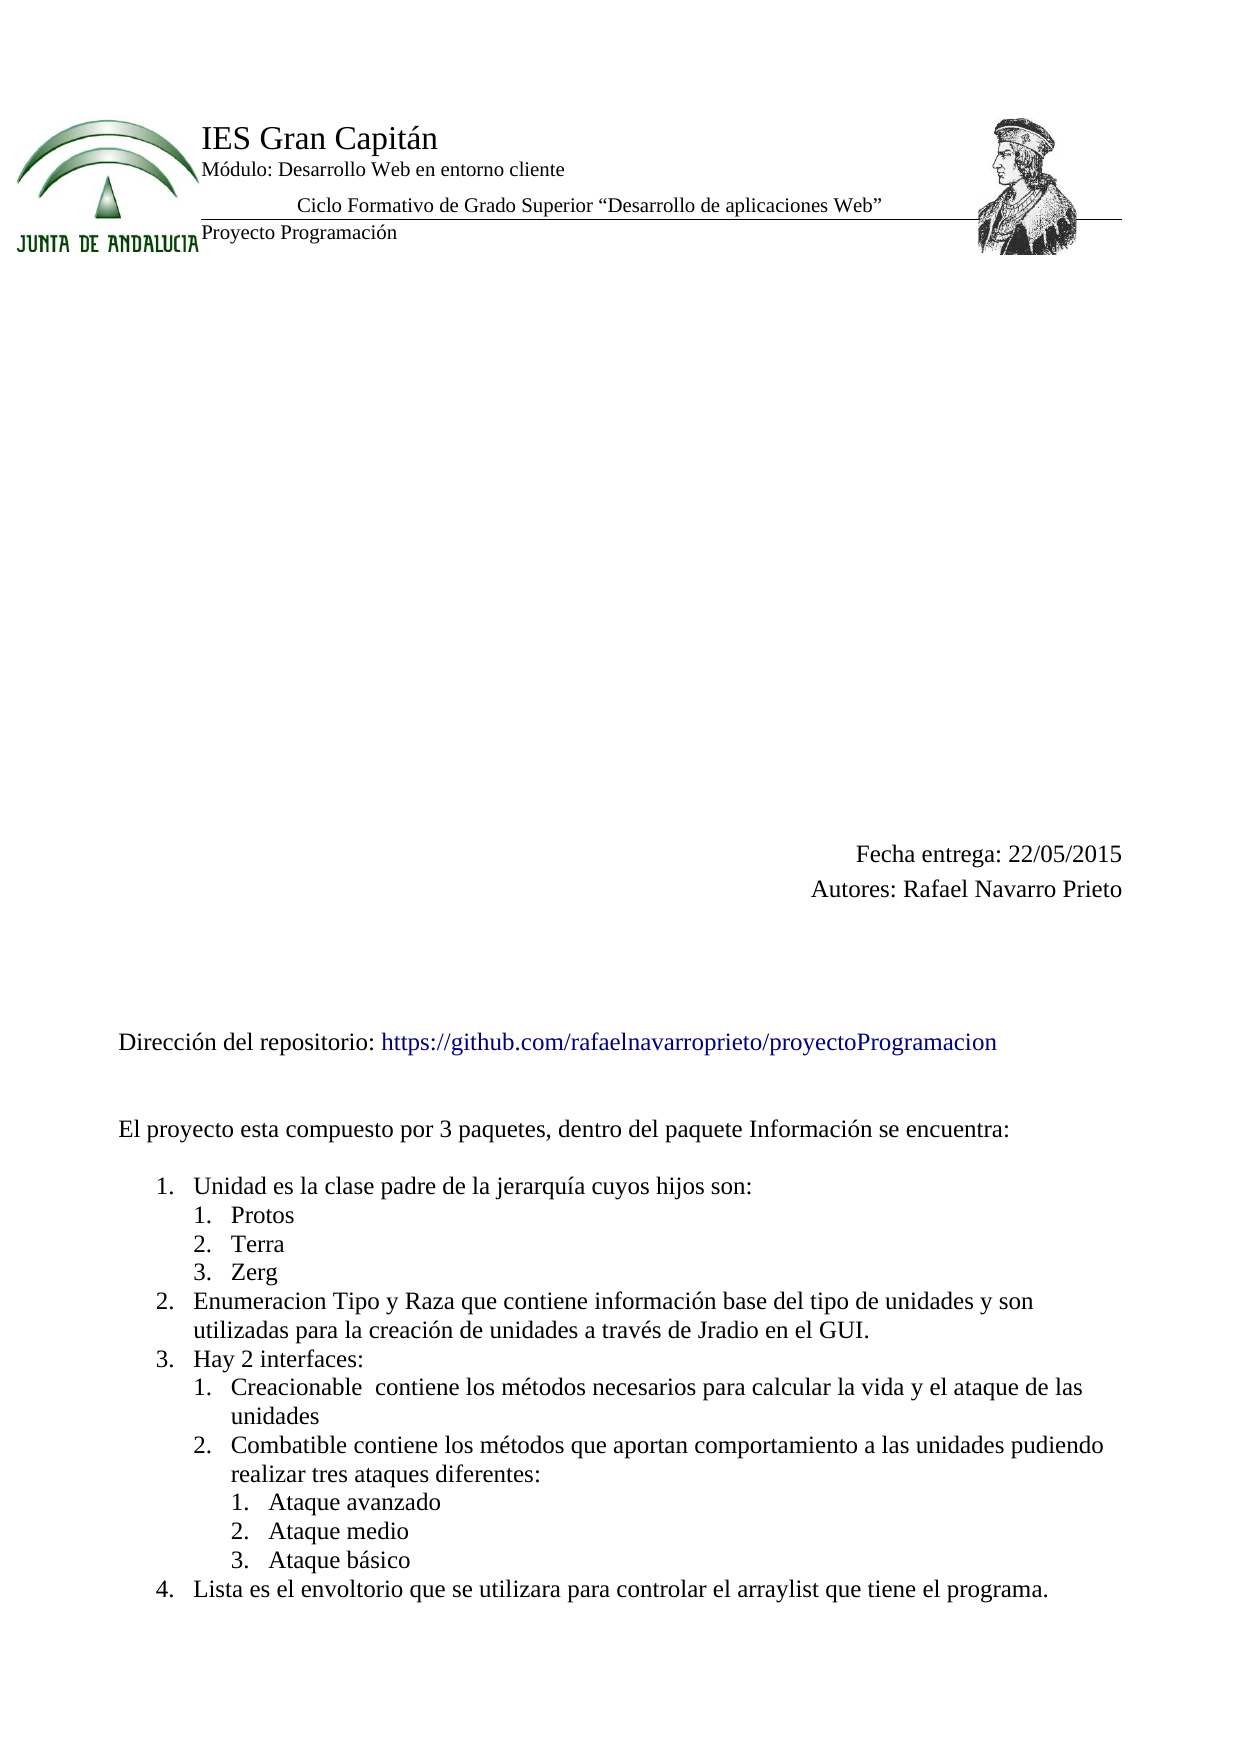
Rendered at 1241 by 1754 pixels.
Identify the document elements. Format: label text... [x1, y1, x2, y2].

list Ataque básico [231, 1545, 1122, 1574]
list Ataque avanzado [231, 1487, 1122, 1516]
list Unidad es la clase padre de la jerarquía cuyos hijos son: [156, 1171, 1122, 1200]
list Enumeracion Tipo y Raza que contiene información base del tipo de unidades y son utilizadas para la creación de unidades a través de Jradio en el GUI. [156, 1286, 1122, 1344]
text Proyecto Programación [201, 220, 978, 244]
text Dirección del repositorio: https://github.com/rafaelnavarroprieto/proyectoProgramacion [118, 1027, 1122, 1056]
list Zerg [193, 1257, 1122, 1286]
picture [16, 117, 201, 252]
list Creacionable contiene los métodos necesarios para calcular la vida y el ataque de las unidades [193, 1372, 1122, 1430]
subtitle Fecha entrega: 22/05/2015 [118, 839, 1122, 868]
text [1077, 118, 1122, 156]
text Ciclo Formativo de Grado Superior “Desarrollo de aplicaciones Web” [201, 193, 978, 219]
text El proyecto esta compuesto por 3 paquetes, dentro del paquete Información se encuentra: [118, 1114, 1122, 1142]
text IES Gran Capitán [201, 118, 978, 156]
subtitle Autores: Rafael Navarro Prieto [118, 874, 1122, 903]
list Terra [193, 1229, 1122, 1257]
list Ataque medio [231, 1516, 1122, 1545]
list Lista es el envoltorio que se utilizara para controlar el arraylist que tiene el programa. [156, 1574, 1122, 1602]
text [1077, 156, 1122, 181]
text Módulo: Desarrollo Web en entorno cliente [201, 156, 978, 181]
list Protos [193, 1200, 1122, 1229]
picture [978, 118, 1077, 255]
text [1077, 220, 1122, 244]
list Hay 2 interfaces: [156, 1344, 1122, 1372]
list Combatible contiene los métodos que aportan comportamiento a las unidades pudiendo realizar tres ataques diferentes: [193, 1430, 1122, 1487]
